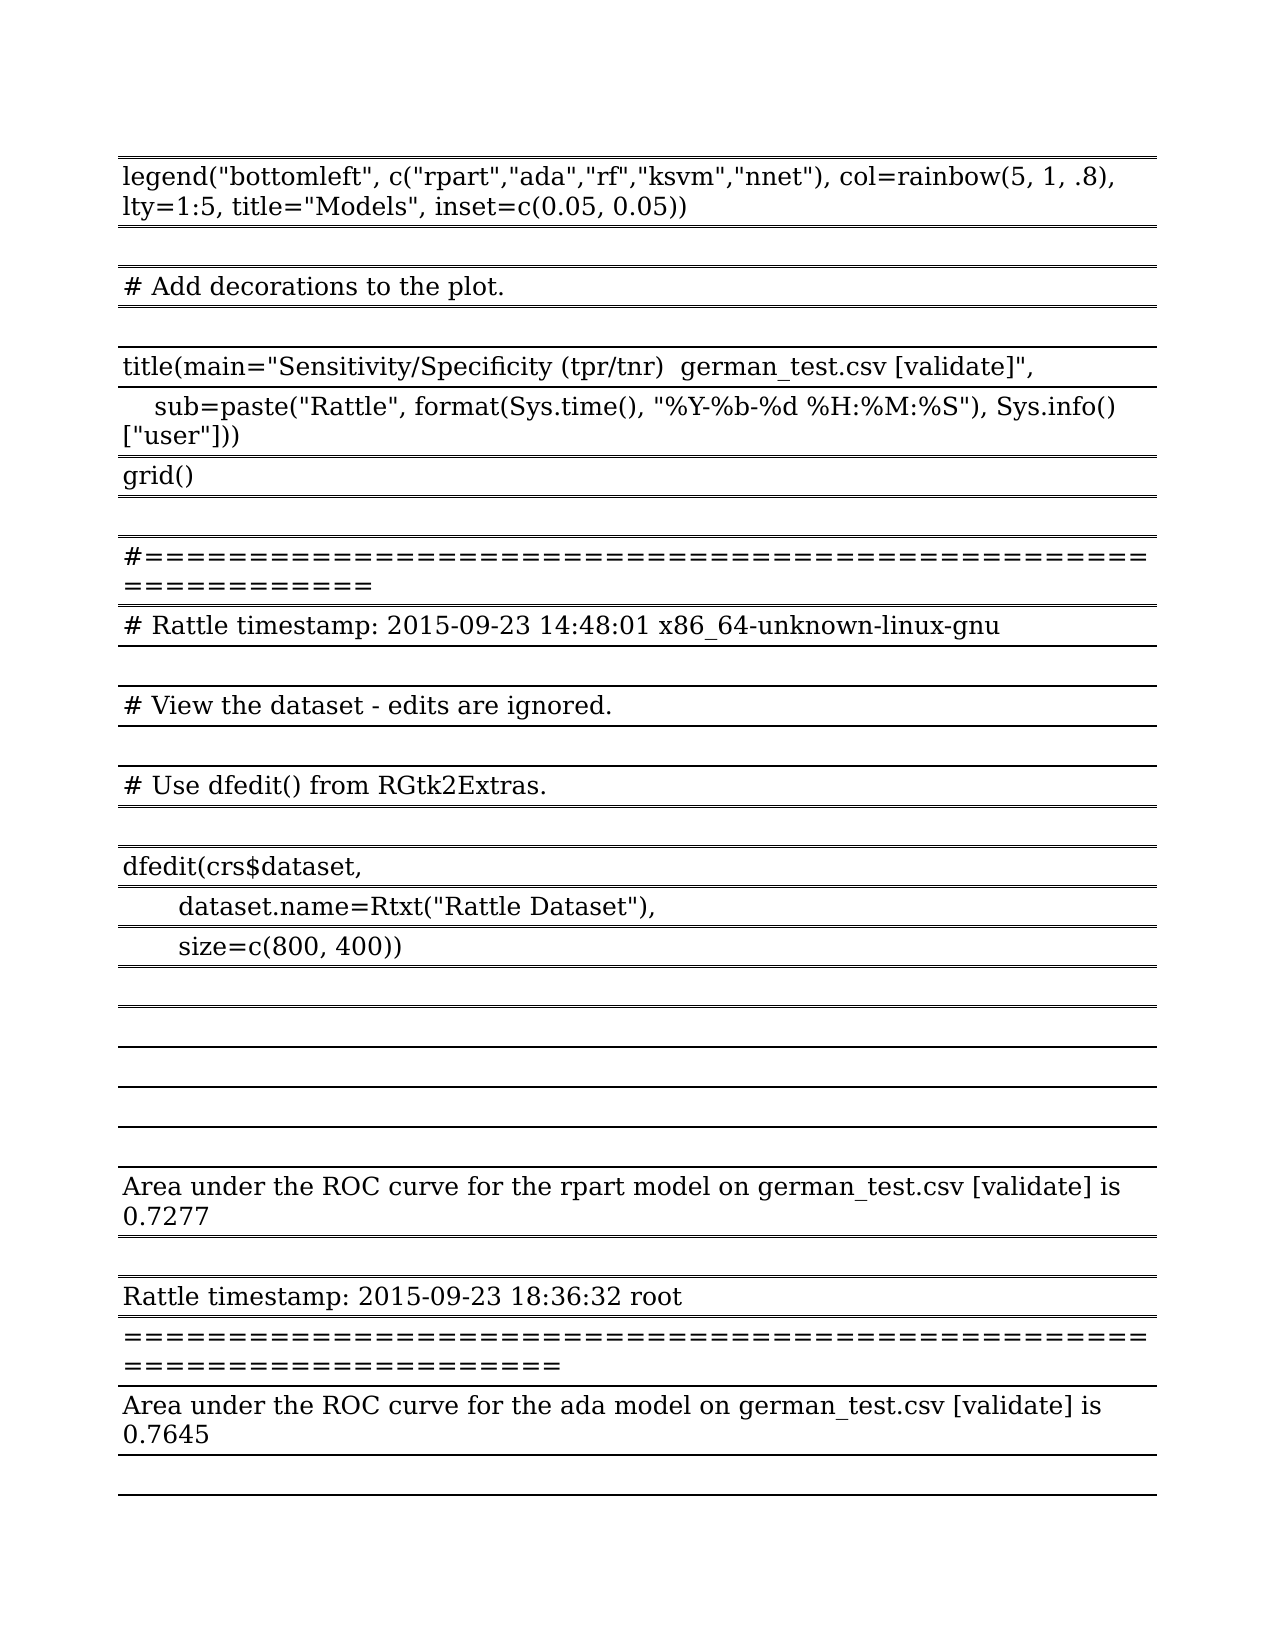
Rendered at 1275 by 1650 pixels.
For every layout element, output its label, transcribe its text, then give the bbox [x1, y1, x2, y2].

text # Use dfedit() from RGtk2Extras. [118, 767, 1157, 805]
text ====================================================================== [118, 1318, 1157, 1385]
text Area under the ROC curve for the rpart model on german_test.csv [validate] is 0.7277 [118, 1168, 1157, 1235]
text Rattle timestamp: 2015-09-23 18:36:32 root [118, 1278, 1157, 1315]
text # Add decorations to the plot. [118, 268, 1157, 305]
text size=c(800, 400)) [118, 928, 1157, 965]
text dfedit(crs$dataset, [118, 848, 1157, 885]
text sub=paste("Rattle", format(Sys.time(), "%Y-%b-%d %H:%M:%S"), Sys.info()["user"])) [118, 388, 1157, 455]
text # View the dataset - edits are ignored. [118, 687, 1157, 725]
text #============================================================ [118, 538, 1157, 604]
text title(main="Sensitivity/Specificity (tpr/tnr) german_test.csv [validate]", [118, 348, 1157, 386]
text grid() [118, 458, 1157, 495]
text Area under the ROC curve for the ada model on german_test.csv [validate] is 0.7645 [118, 1387, 1157, 1454]
text # Rattle timestamp: 2015-09-23 14:48:01 x86_64-unknown-linux-gnu [118, 607, 1157, 645]
text dataset.name=Rtxt("Rattle Dataset"), [118, 888, 1157, 925]
text legend("bottomleft", c("rpart","ada","rf","ksvm","nnet"), col=rainbow(5, 1, .8), lty=1:5, title="Models", inset=c(0.05, 0.05)) [118, 159, 1157, 225]
